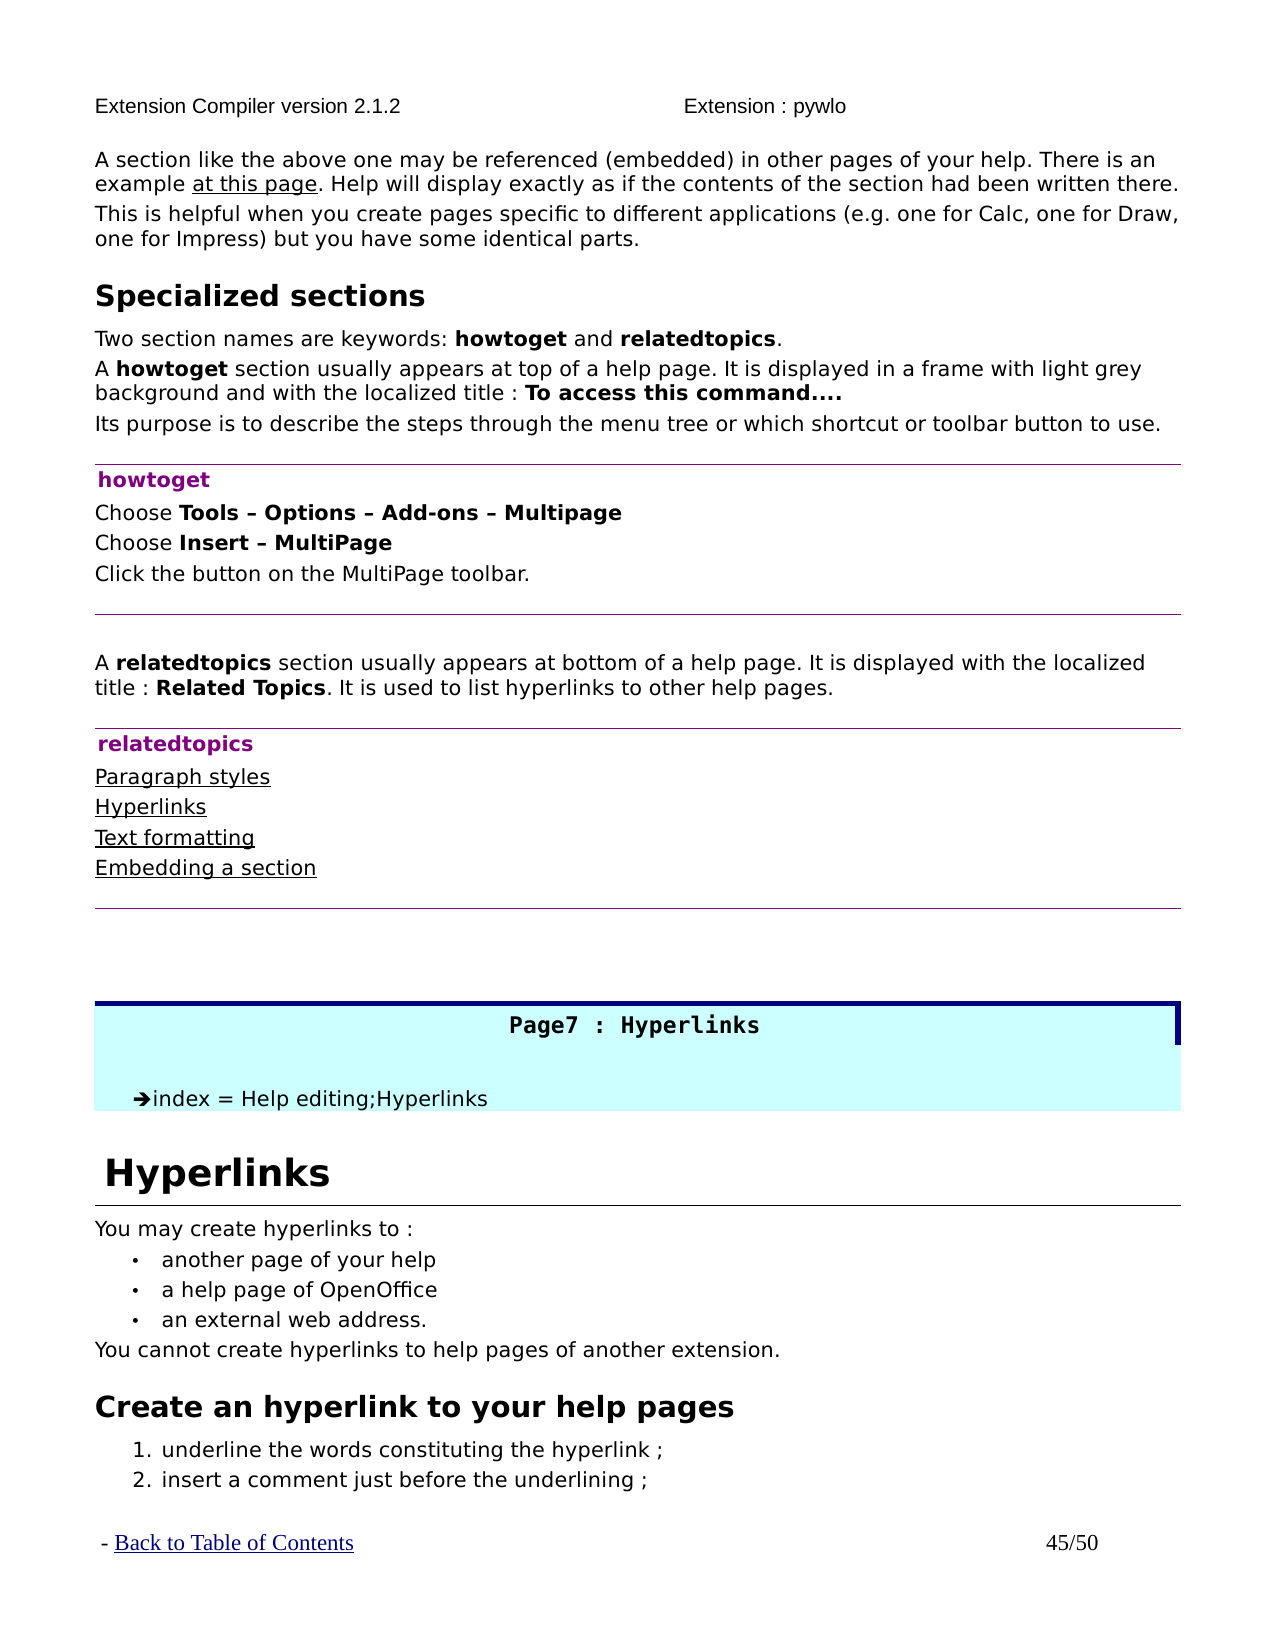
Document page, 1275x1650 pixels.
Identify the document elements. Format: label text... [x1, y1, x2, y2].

text Choose Insert – MultiPage [94, 531, 1181, 556]
list a help page of OpenOffice [132, 1278, 1181, 1302]
text A relatedtopics section usually appears at bottom of a help page. It is displayed with the localized title : Related Topics. It is used to list hyperlinks to other help pages. [94, 651, 1181, 700]
text Embedding a section [94, 856, 1181, 880]
list underline the words constituting the hyperlink ; [132, 1438, 1181, 1463]
text howtoget [94, 465, 1181, 495]
text Hyperlinks [94, 795, 1181, 819]
text Text formatting [94, 825, 1181, 850]
list insert a comment just before the underlining ; [132, 1468, 1181, 1493]
text Two section names are keywords: howtoget and relatedtopics. [94, 326, 1181, 351]
list an external web address. [132, 1308, 1181, 1333]
text relatedtopics [94, 729, 1181, 759]
text This is helpful when you create pages specific to different applications (e.g. one for Calc, one for Draw, one for Impress) but you have some identical parts. [94, 202, 1181, 251]
text You cannot create hyperlinks to help pages of another extension. [94, 1338, 1181, 1363]
text You may create hyperlinks to : [94, 1217, 1181, 1242]
text Hyperlinks [94, 1142, 1181, 1205]
text Its purpose is to describe the steps through the menu tree or which shortcut or toolbar button to use. [94, 412, 1181, 436]
text Choose Tools – Options – Add-ons – Multipage [94, 501, 1181, 525]
text Specialized sections [94, 279, 1181, 313]
list another page of your help [132, 1247, 1181, 1272]
text Create an hyperlink to your help pages [94, 1391, 1181, 1424]
list index = Help editing;Hyperlinks [94, 1087, 1181, 1111]
text Page7 : Hyperlinks [94, 1002, 1175, 1045]
text A section like the above one may be referenced (embedded) in other pages of your help. There is an example at this page. Help will display exactly as if the contents of the section had been written there. [94, 147, 1181, 196]
text A howtoget section usually appears at top of a help page. It is displayed in a frame with light grey background and with the localized title : To access this command.... [94, 357, 1181, 406]
text Paragraph styles [94, 765, 1181, 789]
text Click the button on the MultiPage toolbar. [94, 562, 1181, 586]
